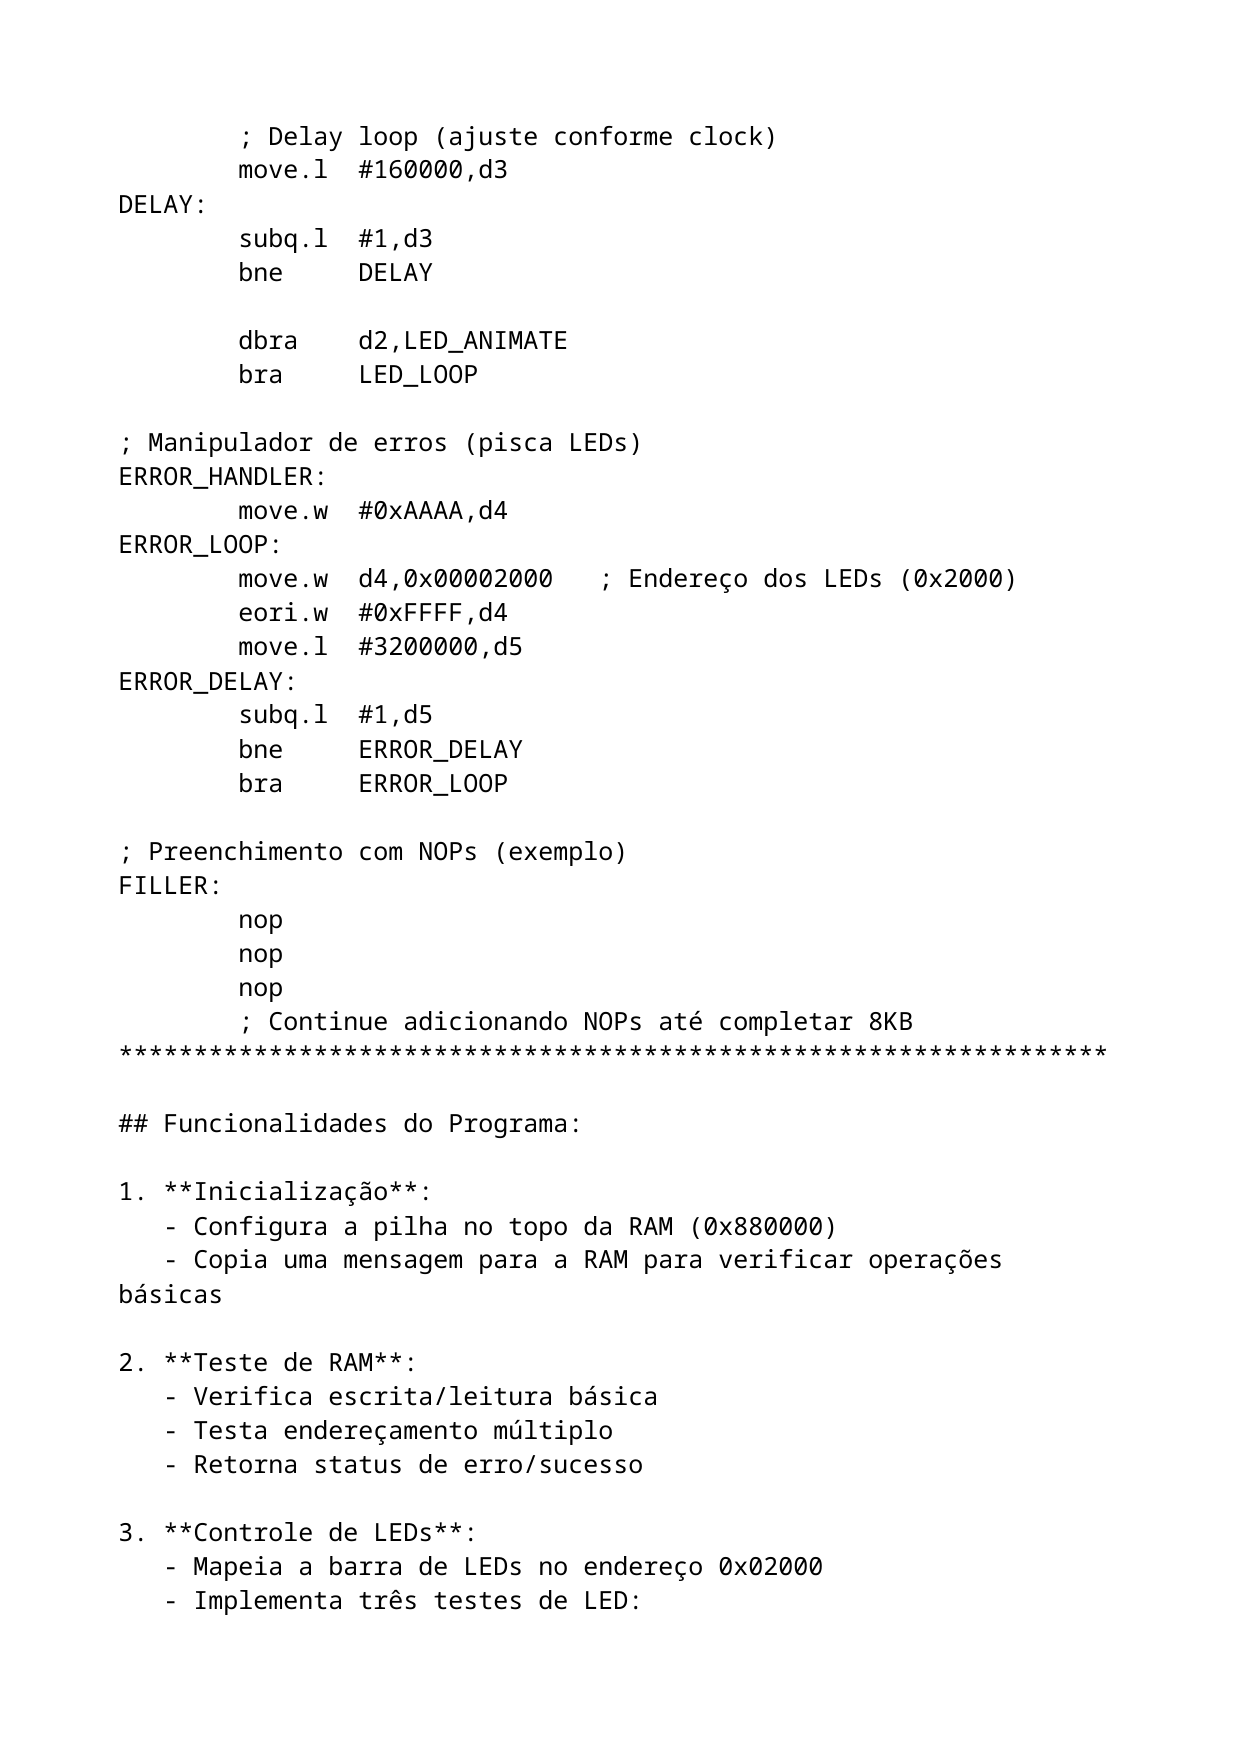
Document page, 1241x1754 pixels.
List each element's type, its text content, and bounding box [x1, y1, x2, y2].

text ; Manipulador de erros (pisca LEDs) [118, 425, 1122, 459]
text move.w #0xAAAA,d4 [118, 493, 1122, 527]
text 3. **Controle de LEDs**: [118, 1515, 1122, 1549]
text 1. **Inicialização**: [118, 1174, 1122, 1208]
text ERROR_HANDLER: [118, 459, 1122, 493]
text ## Funcionalidades do Programa: [118, 1106, 1122, 1140]
text subq.l #1,d3 [118, 220, 1122, 254]
text nop [118, 902, 1122, 936]
text 2. **Teste de RAM**: [118, 1344, 1122, 1378]
text ; Continue adicionando NOPs até completar 8KB [118, 1004, 1122, 1038]
text nop [118, 970, 1122, 1004]
text move.w d4,0x00002000 ; Endereço dos LEDs (0x2000) [118, 561, 1122, 595]
text move.l #160000,d3 [118, 152, 1122, 186]
text - Verifica escrita/leitura básica [118, 1378, 1122, 1412]
text nop [118, 936, 1122, 970]
text ; Delay loop (ajuste conforme clock) [118, 118, 1122, 152]
text ; Preenchimento com NOPs (exemplo) [118, 833, 1122, 867]
text - Testa endereçamento múltiplo [118, 1412, 1122, 1447]
text subq.l #1,d5 [118, 697, 1122, 731]
text - Configura a pilha no topo da RAM (0x880000) [118, 1208, 1122, 1242]
text - Mapeia a barra de LEDs no endereço 0x02000 [118, 1549, 1122, 1583]
text ****************************************************************** [118, 1038, 1122, 1072]
text FILLER: [118, 867, 1122, 902]
text bra ERROR_LOOP [118, 765, 1122, 799]
text DELAY: [118, 186, 1122, 220]
text bne DELAY [118, 254, 1122, 288]
text bra LED_LOOP [118, 357, 1122, 391]
text - Copia uma mensagem para a RAM para verificar operações básicas [118, 1242, 1122, 1310]
text eori.w #0xFFFF,d4 [118, 595, 1122, 629]
text ERROR_LOOP: [118, 527, 1122, 561]
text bne ERROR_DELAY [118, 731, 1122, 765]
text ERROR_DELAY: [118, 663, 1122, 697]
text dbra d2,LED_ANIMATE [118, 322, 1122, 357]
text move.l #3200000,d5 [118, 629, 1122, 663]
text - Retorna status de erro/sucesso [118, 1447, 1122, 1481]
text - Implementa três testes de LED: [118, 1583, 1122, 1617]
